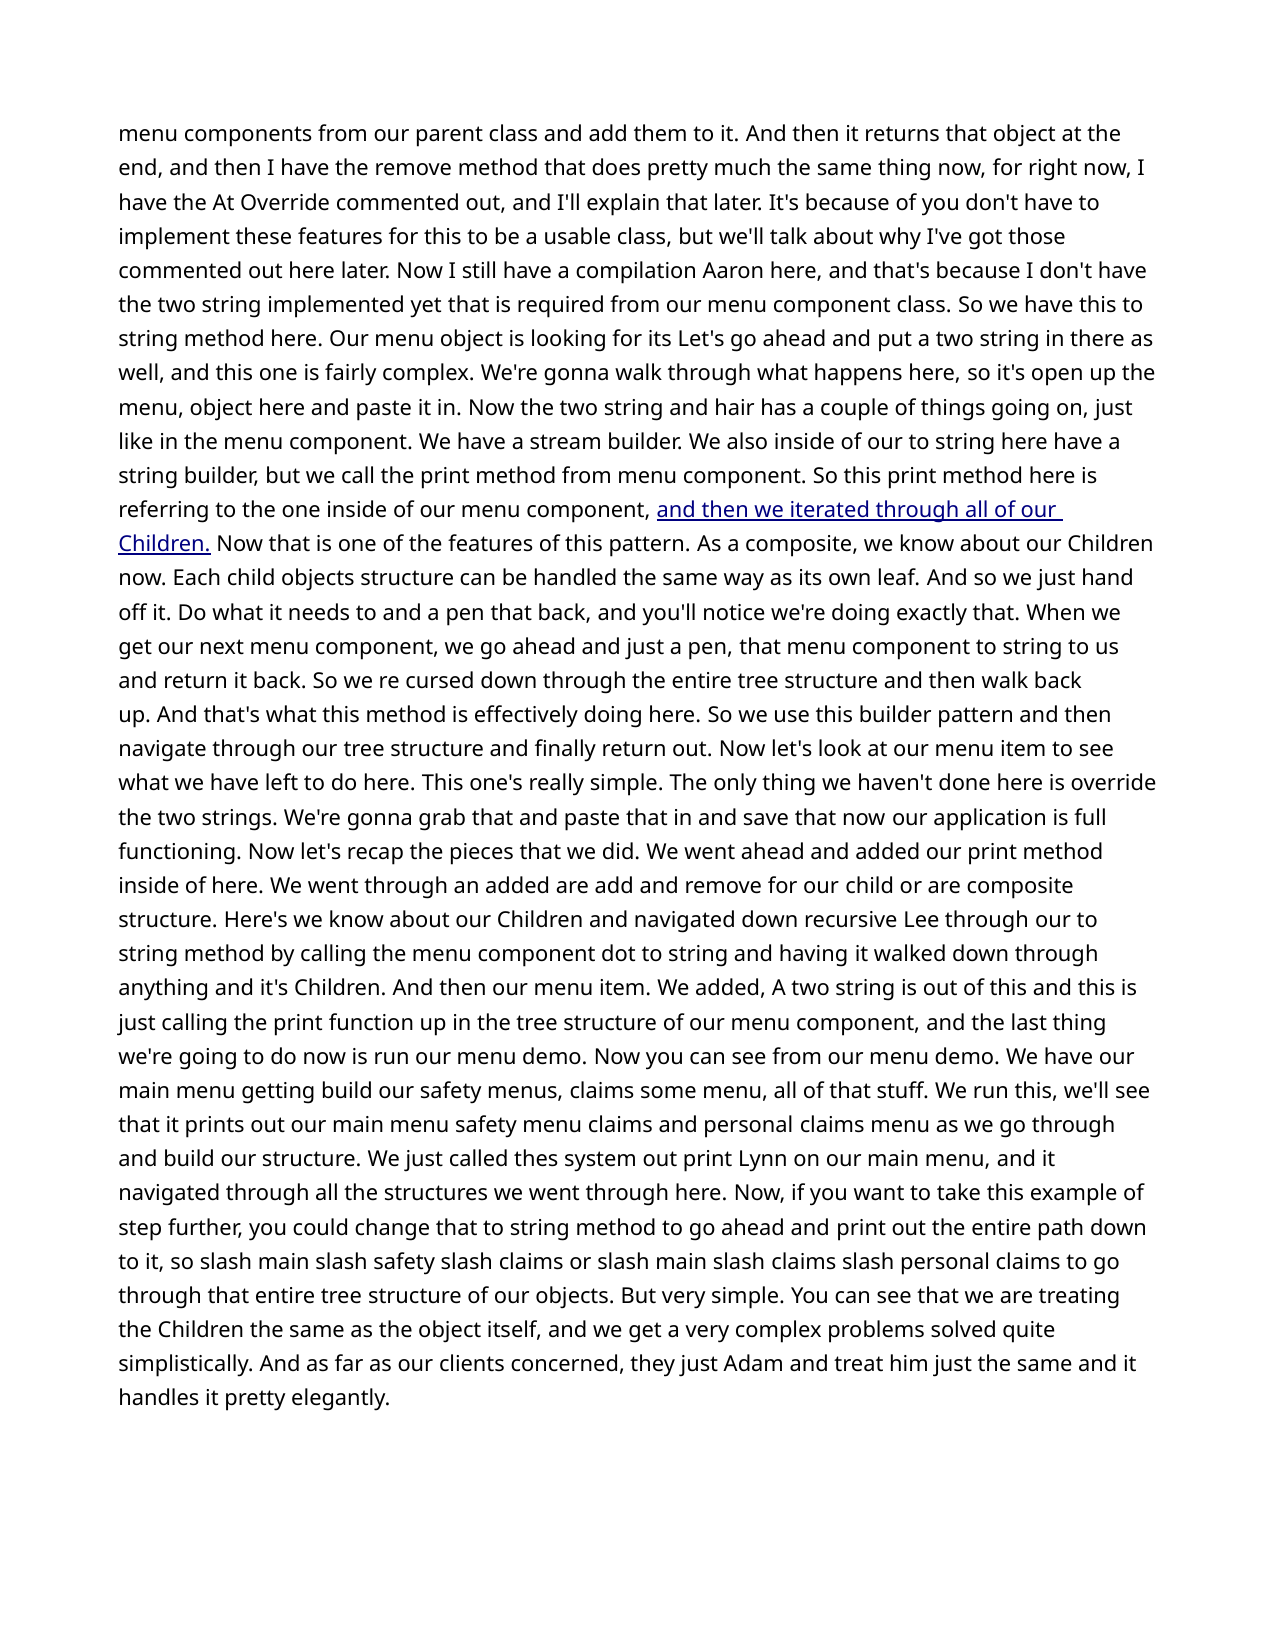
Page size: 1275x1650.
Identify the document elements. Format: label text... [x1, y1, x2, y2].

text menu components from our parent class and add them to it. And then it returns that object at the end, and then I have the remove method that does pretty much the same thing now, for right now, I have the At Override commented out, and I'll explain that later. It's because of you don't have to implement these features for this to be a usable class, but we'll talk about why I've got those commented out here later. Now I still have a compilation Aaron here, and that's because I don't have the two string implemented yet that is required from our menu component class. So we have this to string method here. Our menu object is looking for its Let's go ahead and put a two string in there as well, and this one is fairly complex. We're gonna walk through what happens here, so it's open up the menu, object here and paste it in. Now the two string and hair has a couple of things going on, just like in the menu component. We have a stream builder. We also inside of our to string here have a string builder, but we call the print method from menu component. So this print method here is referring to the one inside of our menu component, and then we iterated through all of our Children. Now that is one of the features of this pattern. As a composite, we know about our Children now. Each child objects structure can be handled the same way as its own leaf. And so we just hand off it. Do what it needs to and a pen that back, and you'll notice we're doing exactly that. When we get our next menu component, we go ahead and just a pen, that menu component to string to us and return it back. So we re cursed down through the entire tree structure and then walk back up. And that's what this method is effectively doing here. So we use this builder pattern and then navigate through our tree structure and finally return out. Now let's look at our menu item to see what we have left to do here. This one's really simple. The only thing we haven't done here is override the two strings. We're gonna grab that and paste that in and save that now our application is full functioning. Now let's recap the pieces that we did. We went ahead and added our print method inside of here. We went through an added are add and remove for our child or are composite structure. Here's we know about our Children and navigated down recursive Lee through our to string method by calling the menu component dot to string and having it walked down through anything and it's Children. And then our menu item. We added, A two string is out of this and this is just calling the print function up in the tree structure of our menu component, and the last thing we're going to do now is run our menu demo. Now you can see from our menu demo. We have our main menu getting build our safety menus, claims some menu, all of that stuff. We run this, we'll see that it prints out our main menu safety menu claims and personal claims menu as we go through and build our structure. We just called thes system out print Lynn on our main menu, and it navigated through all the structures we went through here. Now, if you want to take this example of step further, you could change that to string method to go ahead and print out the entire path down to it, so slash main slash safety slash claims or slash main slash claims slash personal claims to go through that entire tree structure of our objects. But very simple. You can see that we are treating the Children the same as the object itself, and we get a very complex problems solved quite simplistically. And as far as our clients concerned, they just Adam and treat him just the same and it handles it pretty elegantly. [118, 118, 1157, 1412]
